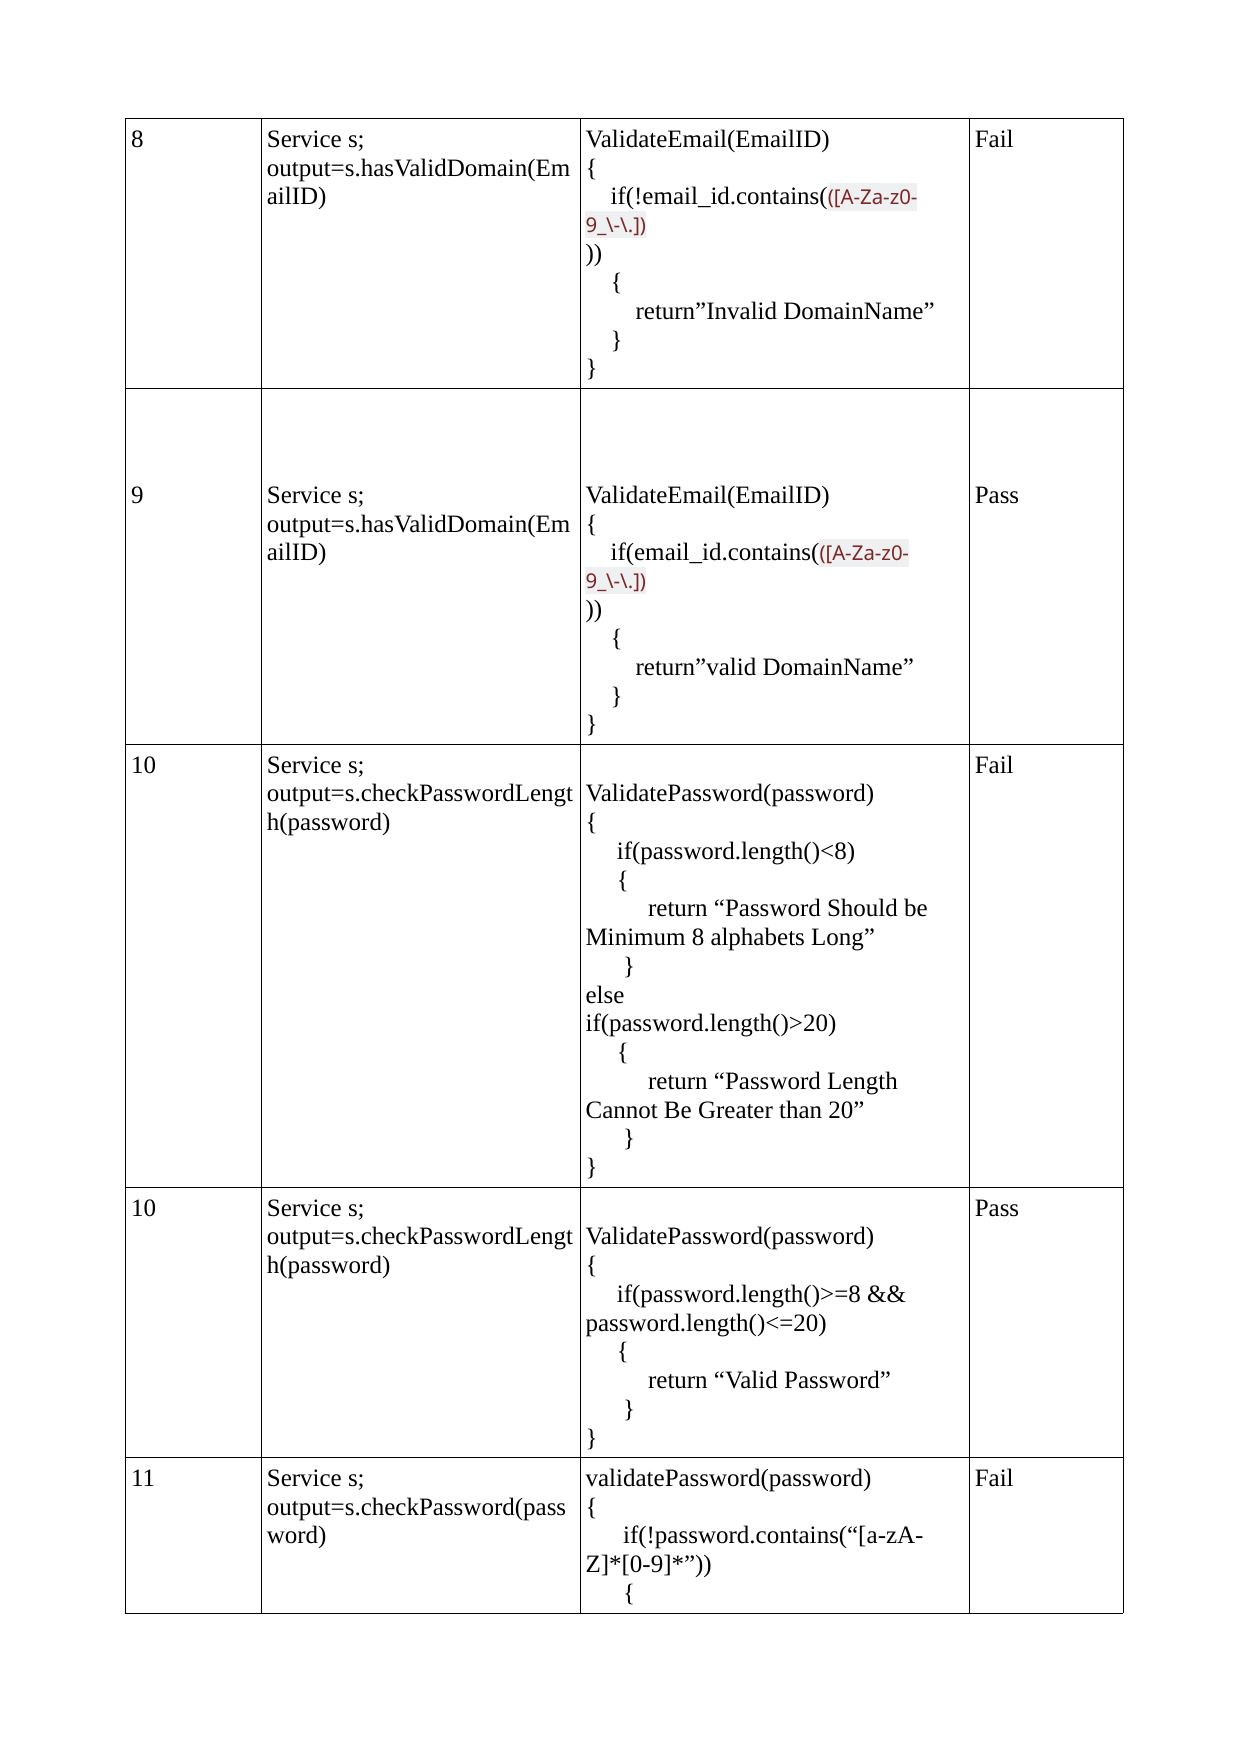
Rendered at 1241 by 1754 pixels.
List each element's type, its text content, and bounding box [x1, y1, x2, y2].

table_cell ValidatePassword(password) { if(password.length()<8) { return “Password Should be Minimum 8 alphabets Long” } else if(password.length()>20) { return “Password Length Cannot Be Greater than 20” } } [581, 745, 969, 1187]
table_cell Fail [970, 1458, 1123, 1612]
table_cell Fail [970, 119, 1123, 388]
table_cell 8 [126, 119, 261, 388]
table_cell validatePassword(password) { if(!password.contains(“[a-zA-Z]*[0-9]*”)) { [581, 1458, 969, 1612]
table_cell 11 [126, 1458, 261, 1612]
table_cell ValidatePassword(password) { if(password.length()>=8 && password.length()<=20) { return “Valid Password” } } [581, 1188, 969, 1457]
table_cell Service s; output=s.checkPasswordLength(password) [262, 745, 580, 1187]
table_cell Service s; output=s.hasValidDomain(EmailID) [262, 389, 580, 744]
table_cell Service s; output=s.checkPasswordLength(password) [262, 1188, 580, 1457]
table_cell Pass [970, 1188, 1123, 1457]
table_cell Fail [970, 745, 1123, 1187]
table_cell ValidateEmail(EmailID) { if(email_id.contains(([A-Za-z0-9_\-\.]) )) { return”valid DomainName” } } [581, 389, 969, 744]
table_cell 10 [126, 1188, 261, 1457]
table_cell Pass [970, 389, 1123, 744]
table_cell 10 [126, 745, 261, 1187]
table_cell 9 [126, 389, 261, 744]
table_cell ValidateEmail(EmailID) { if(!email_id.contains(([A-Za-z0-9_\-\.]) )) { return”Invalid DomainName” } } [581, 119, 969, 388]
table_cell Service s; output=s.hasValidDomain(EmailID) [262, 119, 580, 388]
table_cell Service s; output=s.checkPassword(password) [262, 1458, 580, 1612]
